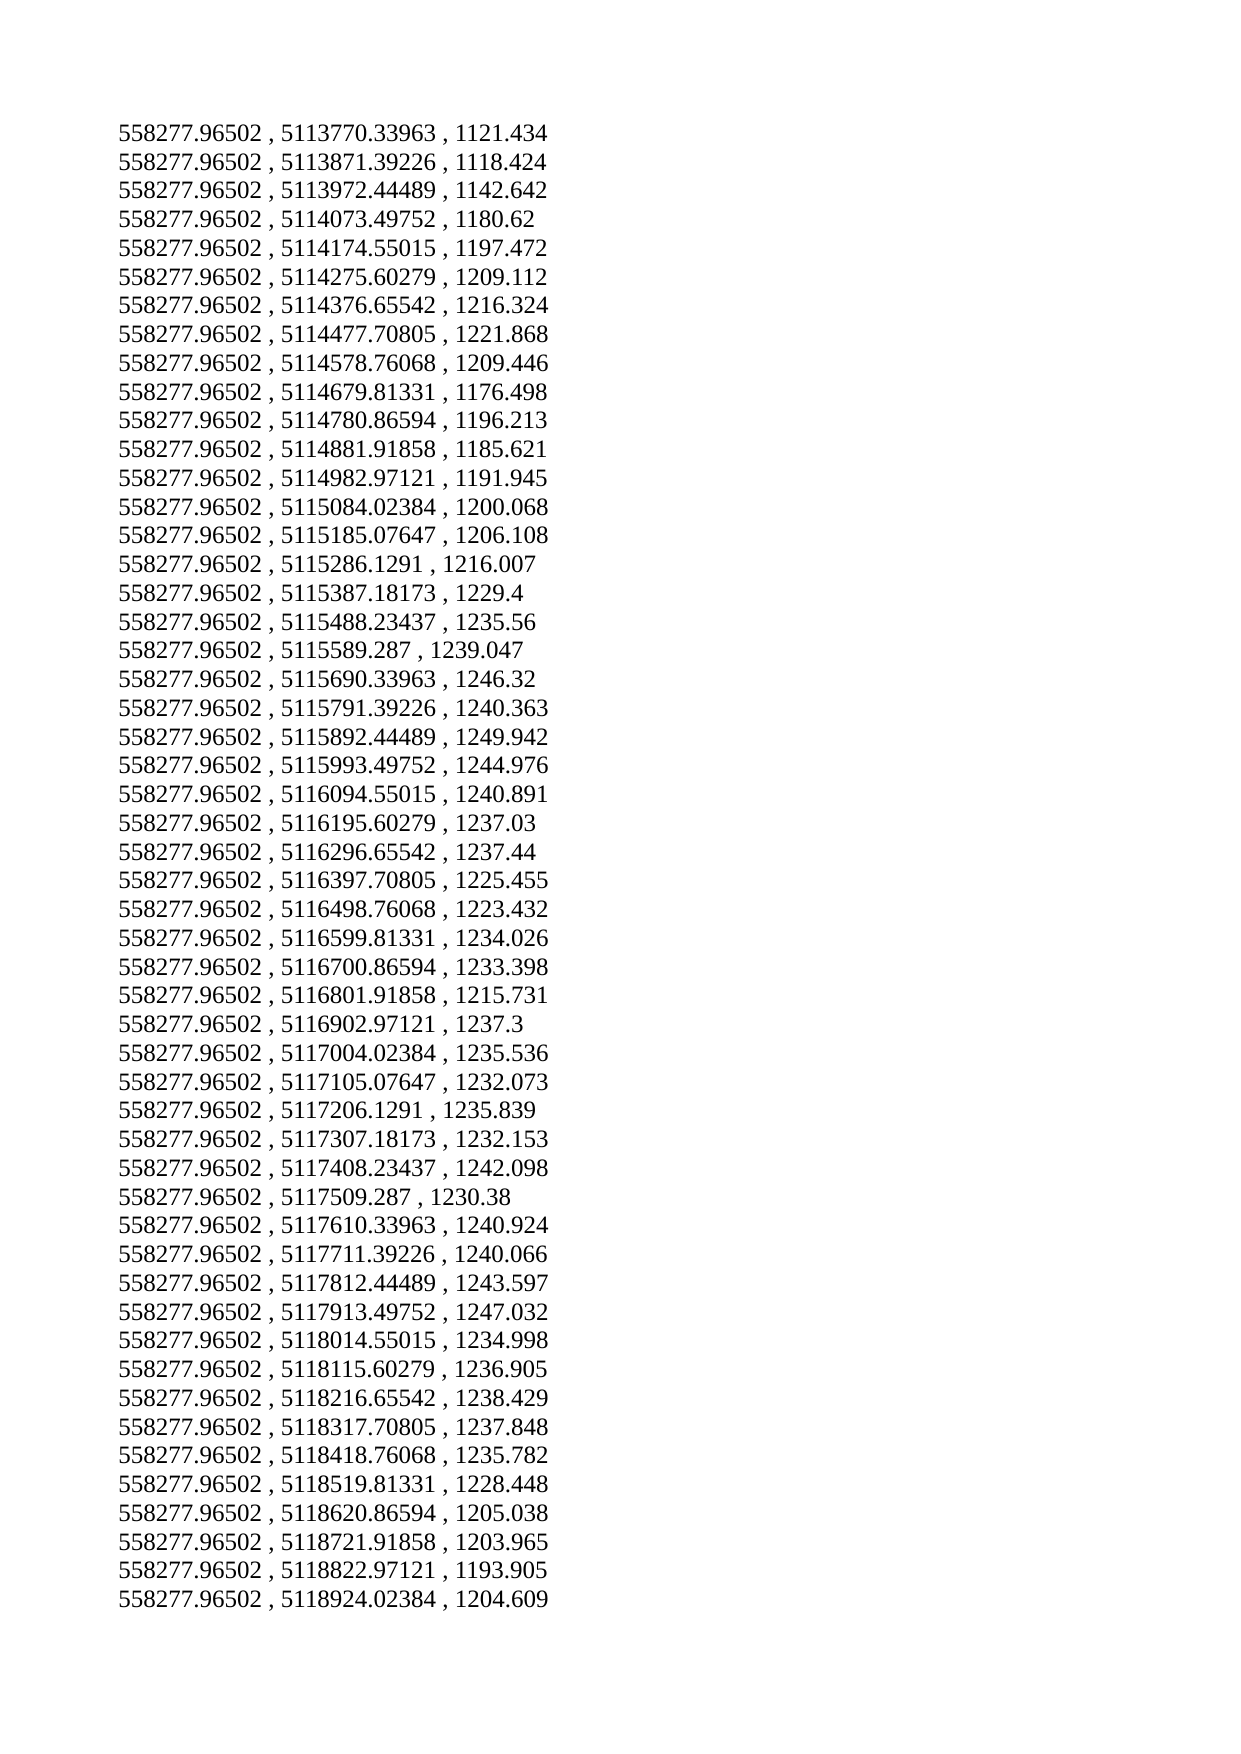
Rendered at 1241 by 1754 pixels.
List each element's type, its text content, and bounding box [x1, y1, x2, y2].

text 558277.96502 , 5117004.02384 , 1235.536 [118, 1038, 1122, 1067]
text 558277.96502 , 5118216.65542 , 1238.429 [118, 1383, 1122, 1412]
text 558277.96502 , 5118924.02384 , 1204.609 [118, 1584, 1122, 1613]
text 558277.96502 , 5116801.91858 , 1215.731 [118, 981, 1122, 1009]
text 558277.96502 , 5118115.60279 , 1236.905 [118, 1354, 1122, 1383]
text 558277.96502 , 5114982.97121 , 1191.945 [118, 463, 1122, 492]
text 558277.96502 , 5117610.33963 , 1240.924 [118, 1211, 1122, 1239]
text 558277.96502 , 5113871.39226 , 1118.424 [118, 147, 1122, 176]
text 558277.96502 , 5117711.39226 , 1240.066 [118, 1239, 1122, 1268]
text 558277.96502 , 5118822.97121 , 1193.905 [118, 1556, 1122, 1584]
text 558277.96502 , 5115690.33963 , 1246.32 [118, 664, 1122, 693]
text 558277.96502 , 5114578.76068 , 1209.446 [118, 348, 1122, 377]
text 558277.96502 , 5118721.91858 , 1203.965 [118, 1527, 1122, 1556]
text 558277.96502 , 5115589.287 , 1239.047 [118, 636, 1122, 664]
text 558277.96502 , 5117812.44489 , 1243.597 [118, 1268, 1122, 1297]
text 558277.96502 , 5117509.287 , 1230.38 [118, 1182, 1122, 1211]
text 558277.96502 , 5114073.49752 , 1180.62 [118, 204, 1122, 233]
text 558277.96502 , 5118317.70805 , 1237.848 [118, 1412, 1122, 1441]
text 558277.96502 , 5115185.07647 , 1206.108 [118, 521, 1122, 549]
text 558277.96502 , 5114376.65542 , 1216.324 [118, 291, 1122, 319]
text 558277.96502 , 5117408.23437 , 1242.098 [118, 1153, 1122, 1182]
text 558277.96502 , 5118620.86594 , 1205.038 [118, 1498, 1122, 1527]
text 558277.96502 , 5114679.81331 , 1176.498 [118, 377, 1122, 406]
text 558277.96502 , 5114780.86594 , 1196.213 [118, 406, 1122, 434]
text 558277.96502 , 5117105.07647 , 1232.073 [118, 1067, 1122, 1096]
text 558277.96502 , 5117206.1291 , 1235.839 [118, 1096, 1122, 1124]
text 558277.96502 , 5114275.60279 , 1209.112 [118, 262, 1122, 291]
text 558277.96502 , 5113972.44489 , 1142.642 [118, 176, 1122, 204]
text 558277.96502 , 5116397.70805 , 1225.455 [118, 866, 1122, 894]
text 558277.96502 , 5115892.44489 , 1249.942 [118, 722, 1122, 751]
text 558277.96502 , 5116498.76068 , 1223.432 [118, 894, 1122, 923]
text 558277.96502 , 5115387.18173 , 1229.4 [118, 578, 1122, 607]
text 558277.96502 , 5118519.81331 , 1228.448 [118, 1469, 1122, 1498]
text 558277.96502 , 5115286.1291 , 1216.007 [118, 549, 1122, 578]
text 558277.96502 , 5116296.65542 , 1237.44 [118, 837, 1122, 866]
text 558277.96502 , 5113770.33963 , 1121.434 [118, 118, 1122, 147]
text 558277.96502 , 5115488.23437 , 1235.56 [118, 607, 1122, 636]
text 558277.96502 , 5117307.18173 , 1232.153 [118, 1124, 1122, 1153]
text 558277.96502 , 5115084.02384 , 1200.068 [118, 492, 1122, 521]
text 558277.96502 , 5116599.81331 , 1234.026 [118, 923, 1122, 952]
text 558277.96502 , 5117913.49752 , 1247.032 [118, 1297, 1122, 1326]
text 558277.96502 , 5115993.49752 , 1244.976 [118, 751, 1122, 779]
text 558277.96502 , 5114881.91858 , 1185.621 [118, 434, 1122, 463]
text 558277.96502 , 5116902.97121 , 1237.3 [118, 1009, 1122, 1038]
text 558277.96502 , 5118014.55015 , 1234.998 [118, 1326, 1122, 1354]
text 558277.96502 , 5116700.86594 , 1233.398 [118, 952, 1122, 981]
text 558277.96502 , 5118418.76068 , 1235.782 [118, 1441, 1122, 1469]
text 558277.96502 , 5114174.55015 , 1197.472 [118, 233, 1122, 262]
text 558277.96502 , 5116094.55015 , 1240.891 [118, 779, 1122, 808]
text 558277.96502 , 5114477.70805 , 1221.868 [118, 319, 1122, 348]
text 558277.96502 , 5115791.39226 , 1240.363 [118, 693, 1122, 722]
text 558277.96502 , 5116195.60279 , 1237.03 [118, 808, 1122, 837]
